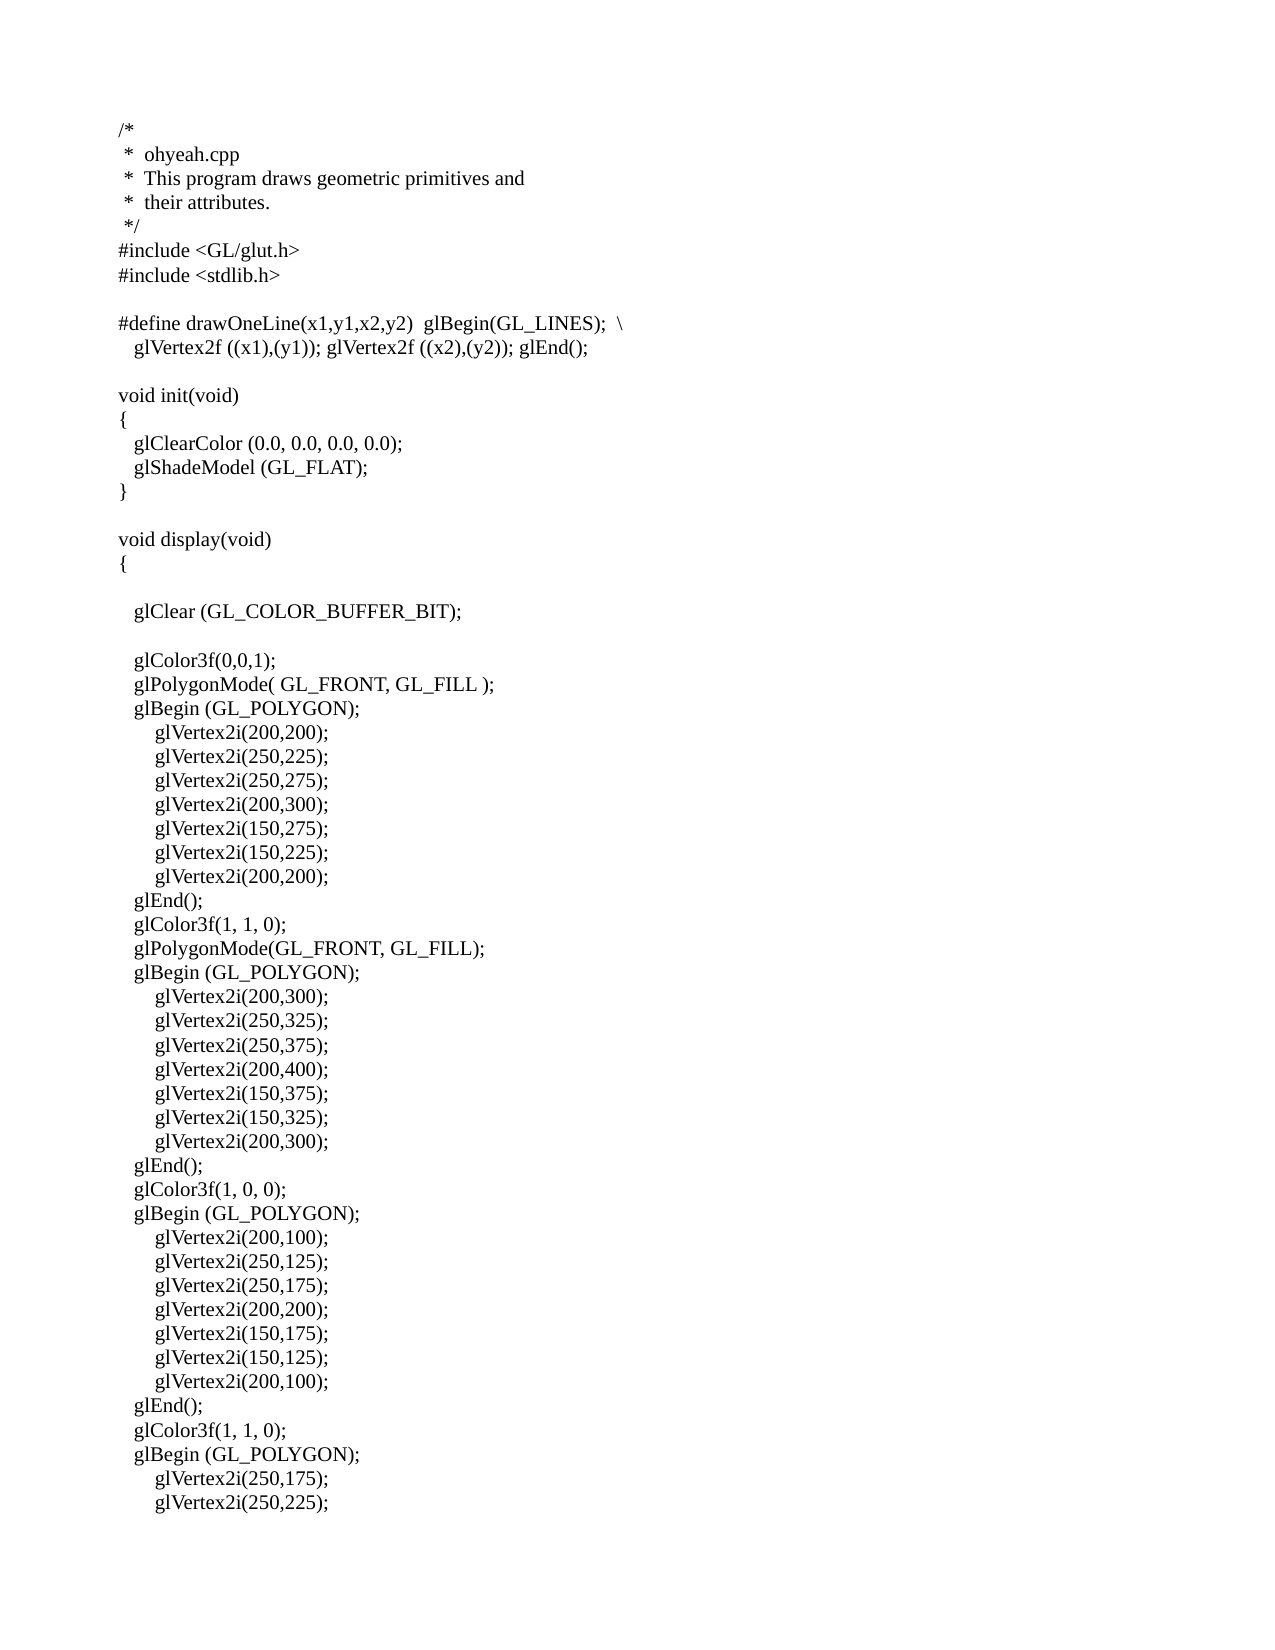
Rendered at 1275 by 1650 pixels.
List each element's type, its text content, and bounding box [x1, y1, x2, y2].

text glEnd(); [118, 1393, 1157, 1417]
text /* [118, 118, 1157, 142]
text glVertex2i(200,300); [118, 1129, 1157, 1153]
text glVertex2i(200,200); [118, 1297, 1157, 1321]
text glVertex2i(250,225); [118, 1490, 1157, 1514]
text glVertex2i(200,300); [118, 792, 1157, 816]
text glVertex2i(150,175); [118, 1321, 1157, 1345]
text * their attributes. [118, 190, 1157, 214]
text glBegin (GL_POLYGON); [118, 1442, 1157, 1466]
text void init(void) [118, 383, 1157, 407]
text glColor3f(1, 0, 0); [118, 1177, 1157, 1201]
text glVertex2i(250,175); [118, 1273, 1157, 1297]
text { [118, 551, 1157, 575]
text glColor3f(1, 1, 0); [118, 1417, 1157, 1442]
text glPolygonMode( GL_FRONT, GL_FILL ); [118, 672, 1157, 696]
text glVertex2i(250,125); [118, 1249, 1157, 1273]
text glBegin (GL_POLYGON); [118, 960, 1157, 984]
text glPolygonMode(GL_FRONT, GL_FILL); [118, 936, 1157, 960]
text glVertex2f ((x1),(y1)); glVertex2f ((x2),(y2)); glEnd(); [118, 335, 1157, 359]
text glBegin (GL_POLYGON); [118, 1201, 1157, 1225]
text glVertex2i(200,100); [118, 1225, 1157, 1249]
text glVertex2i(250,325); [118, 1008, 1157, 1032]
text glVertex2i(200,200); [118, 864, 1157, 888]
text glVertex2i(150,325); [118, 1105, 1157, 1129]
text glVertex2i(200,100); [118, 1369, 1157, 1393]
text glColor3f(1, 1, 0); [118, 912, 1157, 936]
text } [118, 479, 1157, 503]
text */ [118, 214, 1157, 238]
text glVertex2i(250,175); [118, 1466, 1157, 1490]
text glVertex2i(200,200); [118, 720, 1157, 744]
text glVertex2i(150,225); [118, 840, 1157, 864]
text void display(void) [118, 527, 1157, 551]
text glColor3f(0,0,1); [118, 647, 1157, 672]
text glVertex2i(150,375); [118, 1081, 1157, 1105]
text glClear (GL_COLOR_BUFFER_BIT); [118, 599, 1157, 623]
text #define drawOneLine(x1,y1,x2,y2) glBegin(GL_LINES); \ [118, 311, 1157, 335]
text glVertex2i(250,275); [118, 768, 1157, 792]
text glBegin (GL_POLYGON); [118, 696, 1157, 720]
text glShadeModel (GL_FLAT); [118, 455, 1157, 479]
text glVertex2i(250,375); [118, 1032, 1157, 1057]
text glVertex2i(200,300); [118, 984, 1157, 1008]
text glVertex2i(150,125); [118, 1345, 1157, 1369]
text * ohyeah.cpp [118, 142, 1157, 166]
text glClearColor (0.0, 0.0, 0.0, 0.0); [118, 431, 1157, 455]
text { [118, 407, 1157, 431]
text glVertex2i(200,400); [118, 1057, 1157, 1081]
text #include <GL/glut.h> [118, 238, 1157, 262]
text glEnd(); [118, 888, 1157, 912]
text * This program draws geometric primitives and [118, 166, 1157, 190]
text glVertex2i(250,225); [118, 744, 1157, 768]
text #include <stdlib.h> [118, 262, 1157, 287]
text glEnd(); [118, 1153, 1157, 1177]
text glVertex2i(150,275); [118, 816, 1157, 840]
